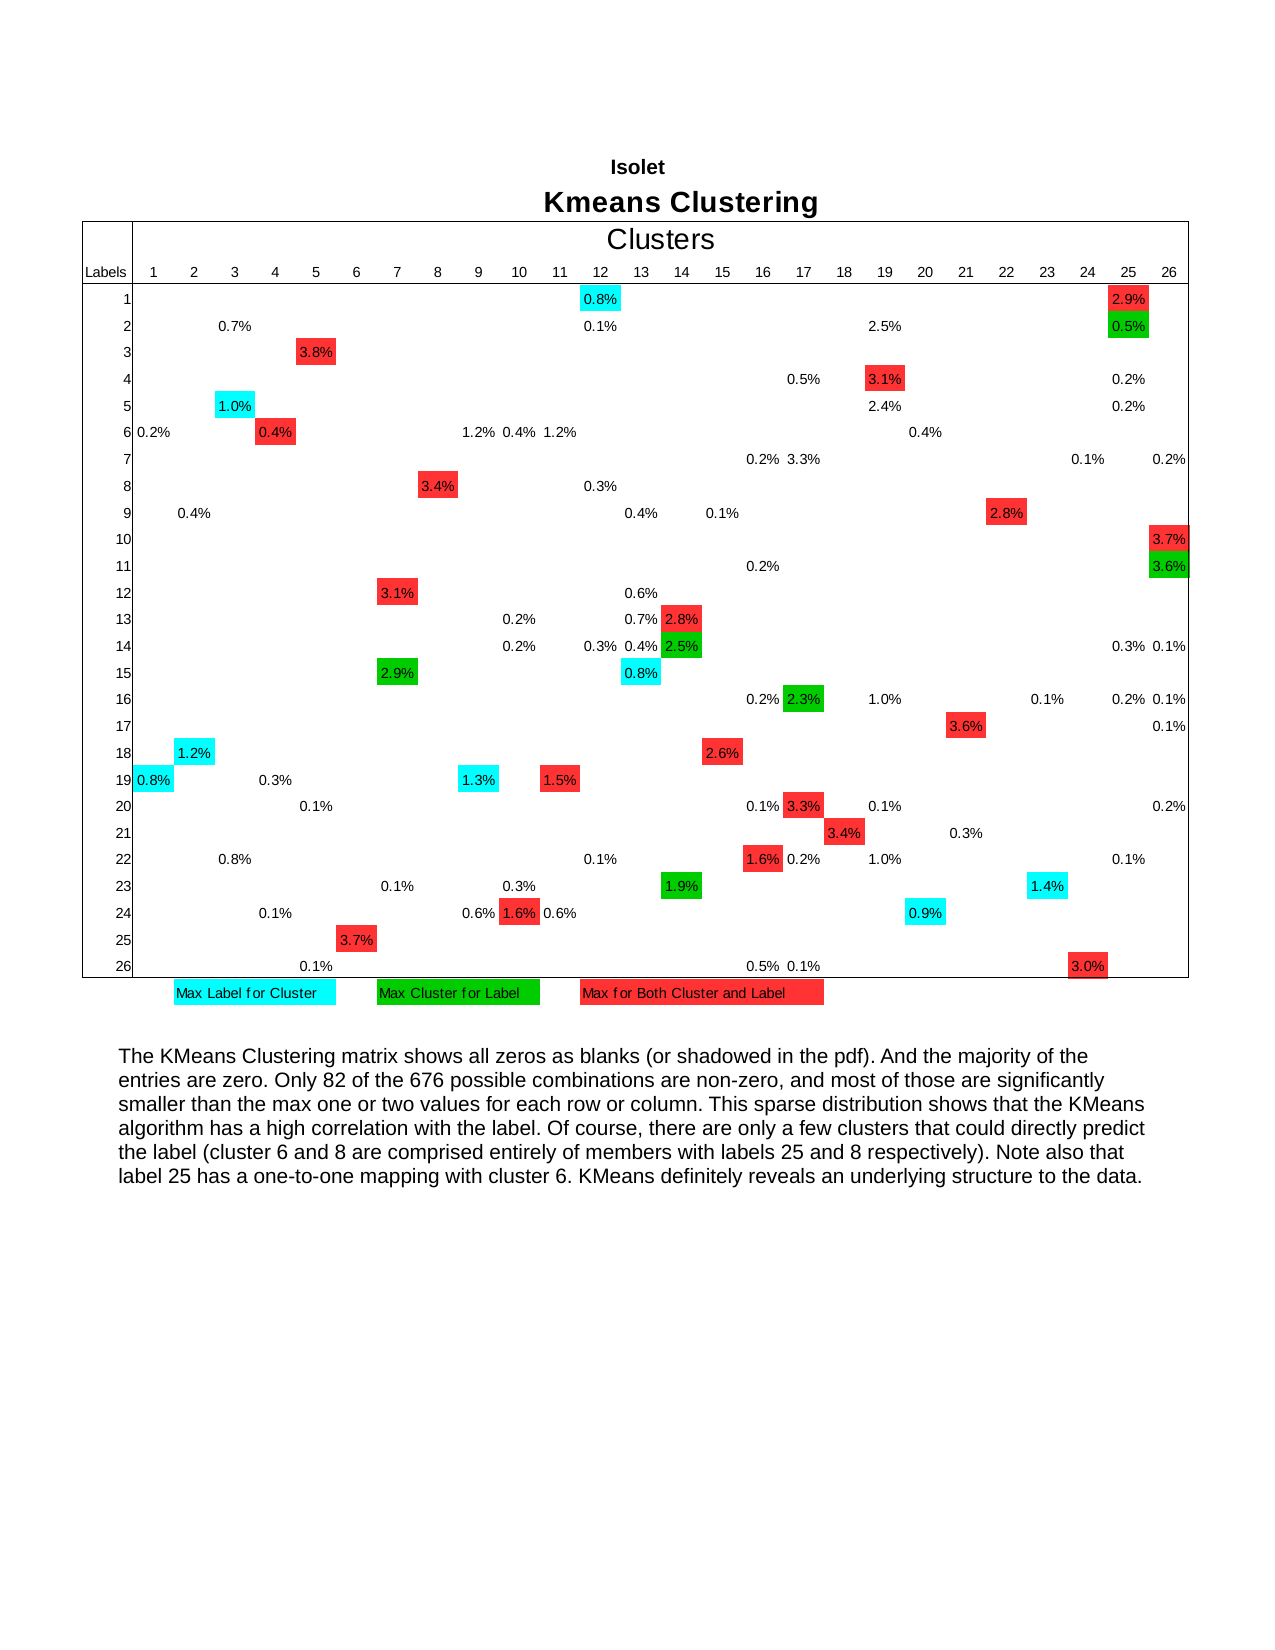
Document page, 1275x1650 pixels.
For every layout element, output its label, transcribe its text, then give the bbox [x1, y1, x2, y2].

text Isolet [118, 154, 1157, 178]
text The KMeans Clustering matrix shows all zeros as blanks (or shadowed in the pdf). And the majority of the entries are zero. Only 82 of the 676 possible combinations are non-zero, and most of those are significantly smaller than the max one or two values for each row or column. This sparse distribution shows that the KMeans algorithm has a high correlation with the label. Of course, there are only a few clusters that could directly predict the label (cluster 6 and 8 are comprised entirely of members with labels 25 and 8 respectively). Note also that label 25 has a one-to-one mapping with cluster 6. KMeans definitely reveals an underlying structure to the data. [118, 1044, 1157, 1188]
